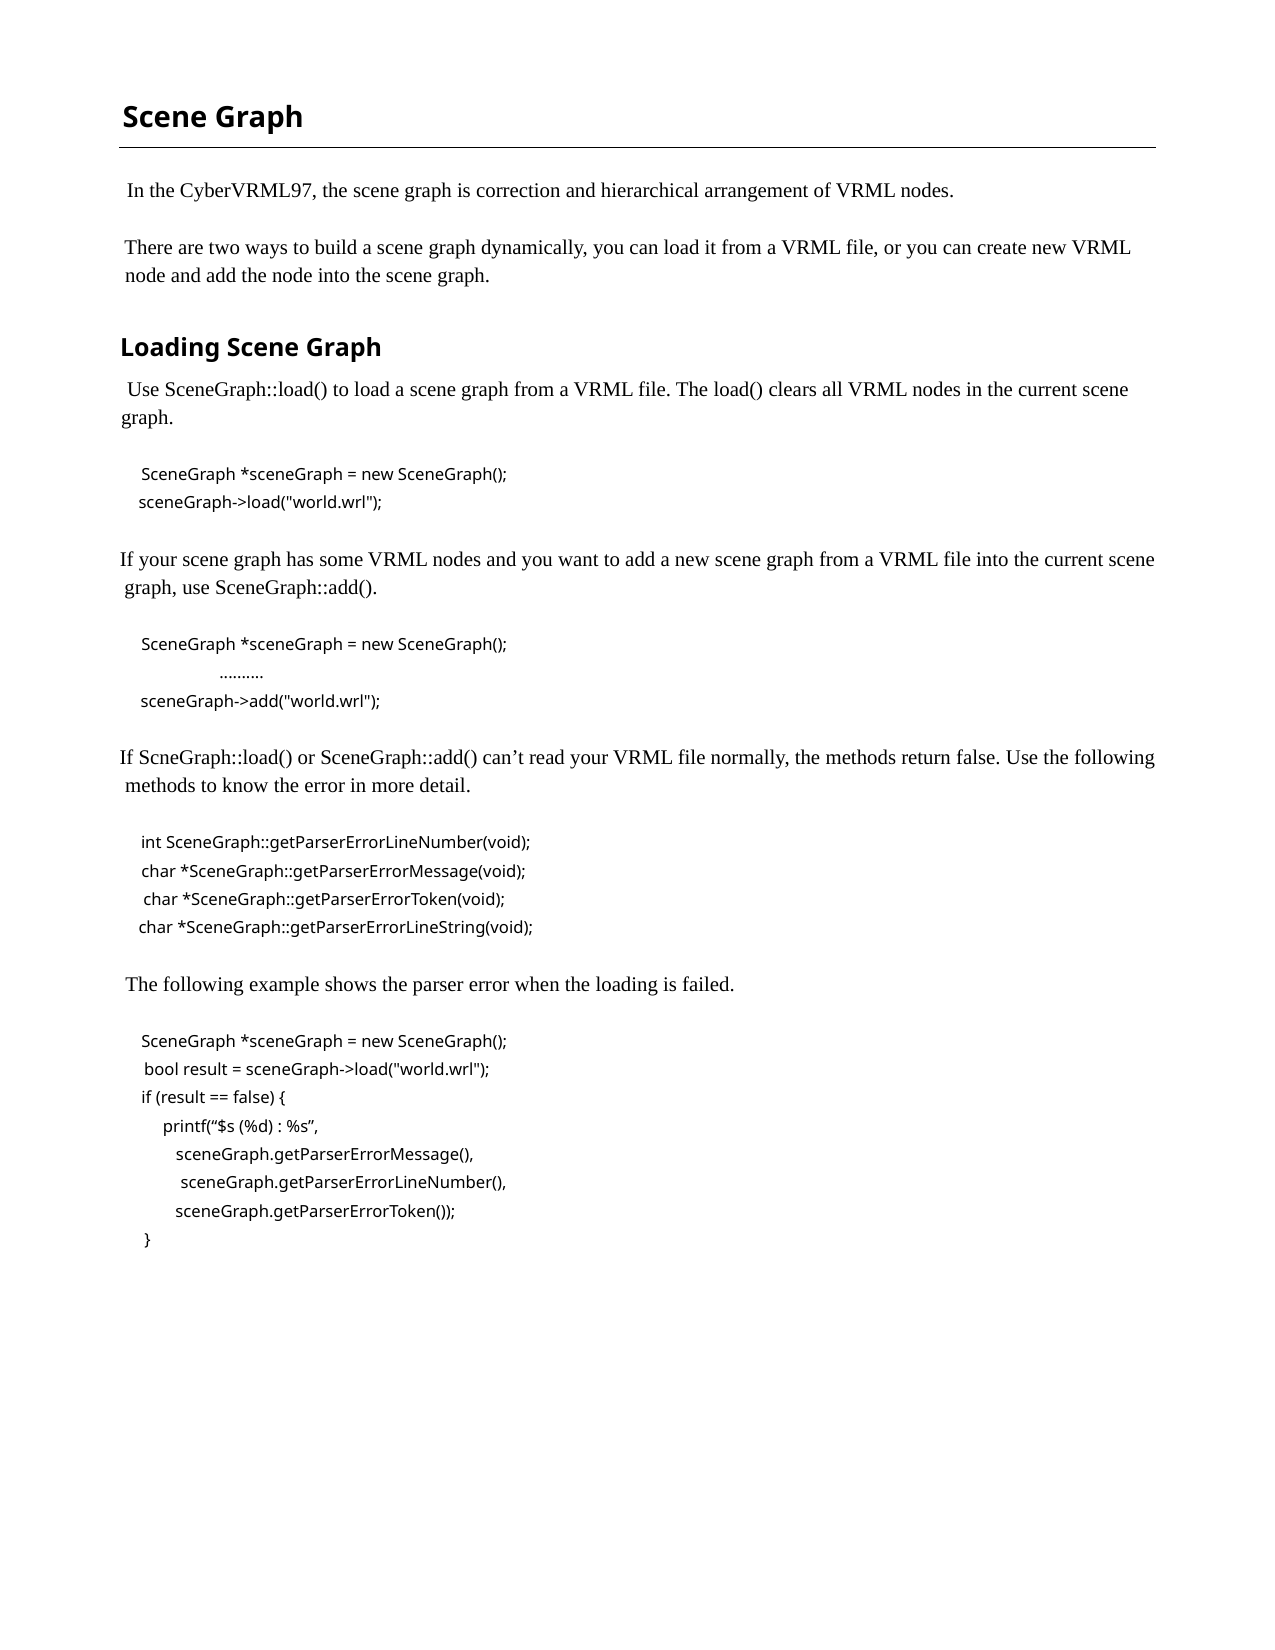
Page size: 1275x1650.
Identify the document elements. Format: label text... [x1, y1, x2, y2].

text if (result == false) { [138, 1083, 1156, 1111]
text sceneGraph.getParserErrorLineNumber(), [138, 1168, 1156, 1196]
text There are two ways to build a scene graph dynamically, you can load it from a VRML file, or you can create new VRML node and add the node into the scene graph. [119, 233, 1156, 290]
text In the CyberVRML97, the scene graph is correction and hierarchical arrangement of VRML nodes. [119, 176, 1156, 205]
subtitle Scene Graph [119, 88, 1156, 147]
text char *SceneGraph::getParserErrorLineString(void); [138, 913, 1156, 941]
text If your scene graph has some VRML nodes and you want to add a new scene graph from a VRML file into the current scene graph, use SceneGraph::add(). [119, 545, 1156, 601]
subtitle Loading Scene Graph [119, 318, 1156, 375]
text .......... [138, 658, 1156, 686]
text The following example shows the parser error when the loading is failed. [119, 970, 1156, 998]
text SceneGraph *sceneGraph = new SceneGraph(); [138, 630, 1156, 658]
text printf(“$s (%d) : %s”, [138, 1111, 1156, 1140]
text sceneGraph.getParserErrorMessage(), [138, 1140, 1156, 1168]
text If ScneGraph::load() or SceneGraph::add() can’t read your VRML file normally, the methods return false. Use the following methods to know the error in more detail. [119, 743, 1156, 800]
text int SceneGraph::getParserErrorLineNumber(void); [138, 828, 1156, 856]
text SceneGraph *sceneGraph = new SceneGraph(); [138, 460, 1156, 488]
text char *SceneGraph::getParserErrorToken(void); [138, 885, 1156, 913]
text sceneGraph->add("world.wrl"); [138, 686, 1156, 715]
text SceneGraph *sceneGraph = new SceneGraph(); [138, 1026, 1156, 1055]
text char *SceneGraph::getParserErrorMessage(void); [138, 856, 1156, 885]
text Use SceneGraph::load() to load a scene graph from a VRML file. The load() clears all VRML nodes in the current scene graph. [119, 375, 1156, 431]
text sceneGraph.getParserErrorToken()); [138, 1196, 1156, 1225]
text } [138, 1225, 1156, 1253]
text bool result = sceneGraph->load("world.wrl"); [138, 1055, 1156, 1083]
text sceneGraph->load("world.wrl"); [138, 488, 1156, 516]
